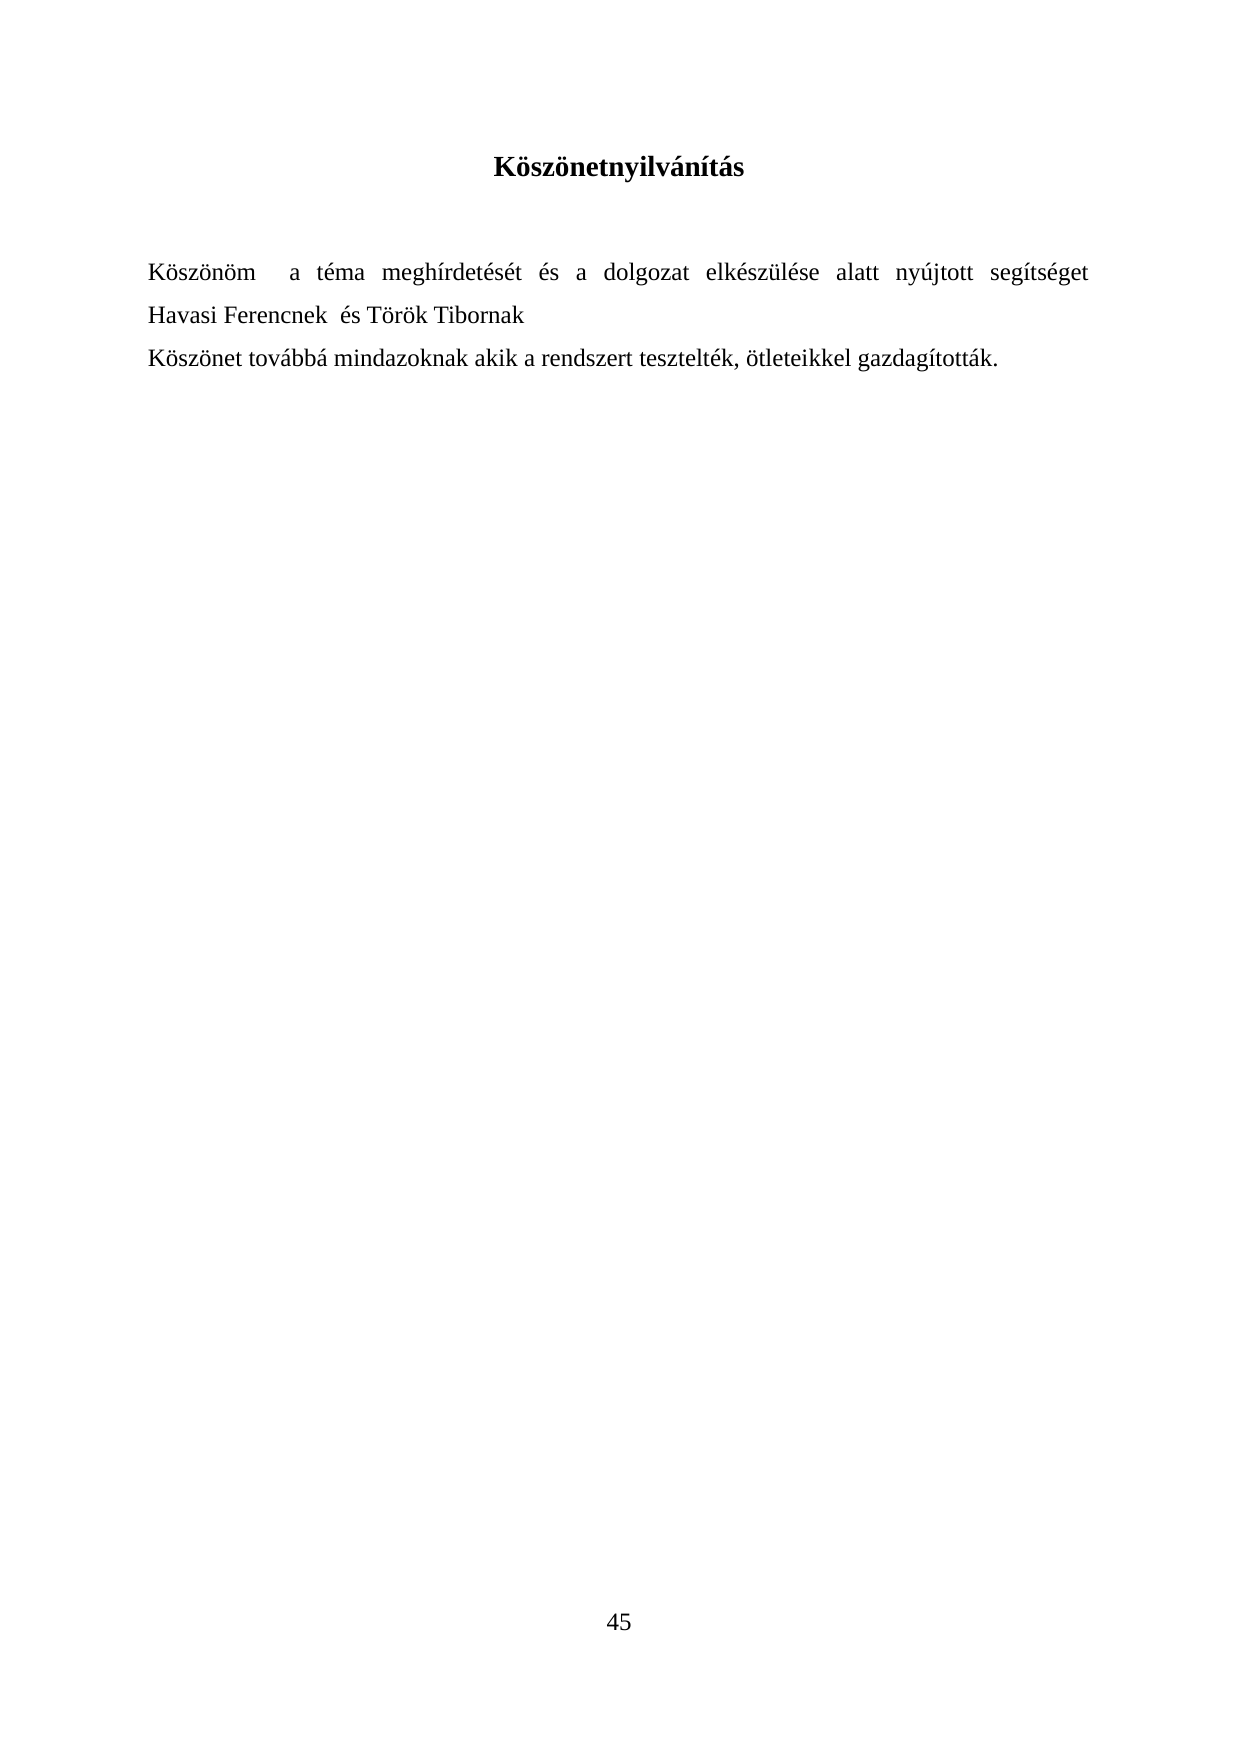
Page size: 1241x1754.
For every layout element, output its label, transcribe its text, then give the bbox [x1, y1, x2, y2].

title Köszönetnyilvánítás [148, 149, 1090, 183]
text Köszönöm a téma meghírdetését és a dolgozat elkészülése alatt nyújtott segítséget Havasi Ferencnek és Török Tibornak [148, 257, 1090, 329]
text Köszönet továbbá mindazoknak akik a rendszert tesztelték, ötleteikkel gazdagították. [148, 343, 1090, 372]
